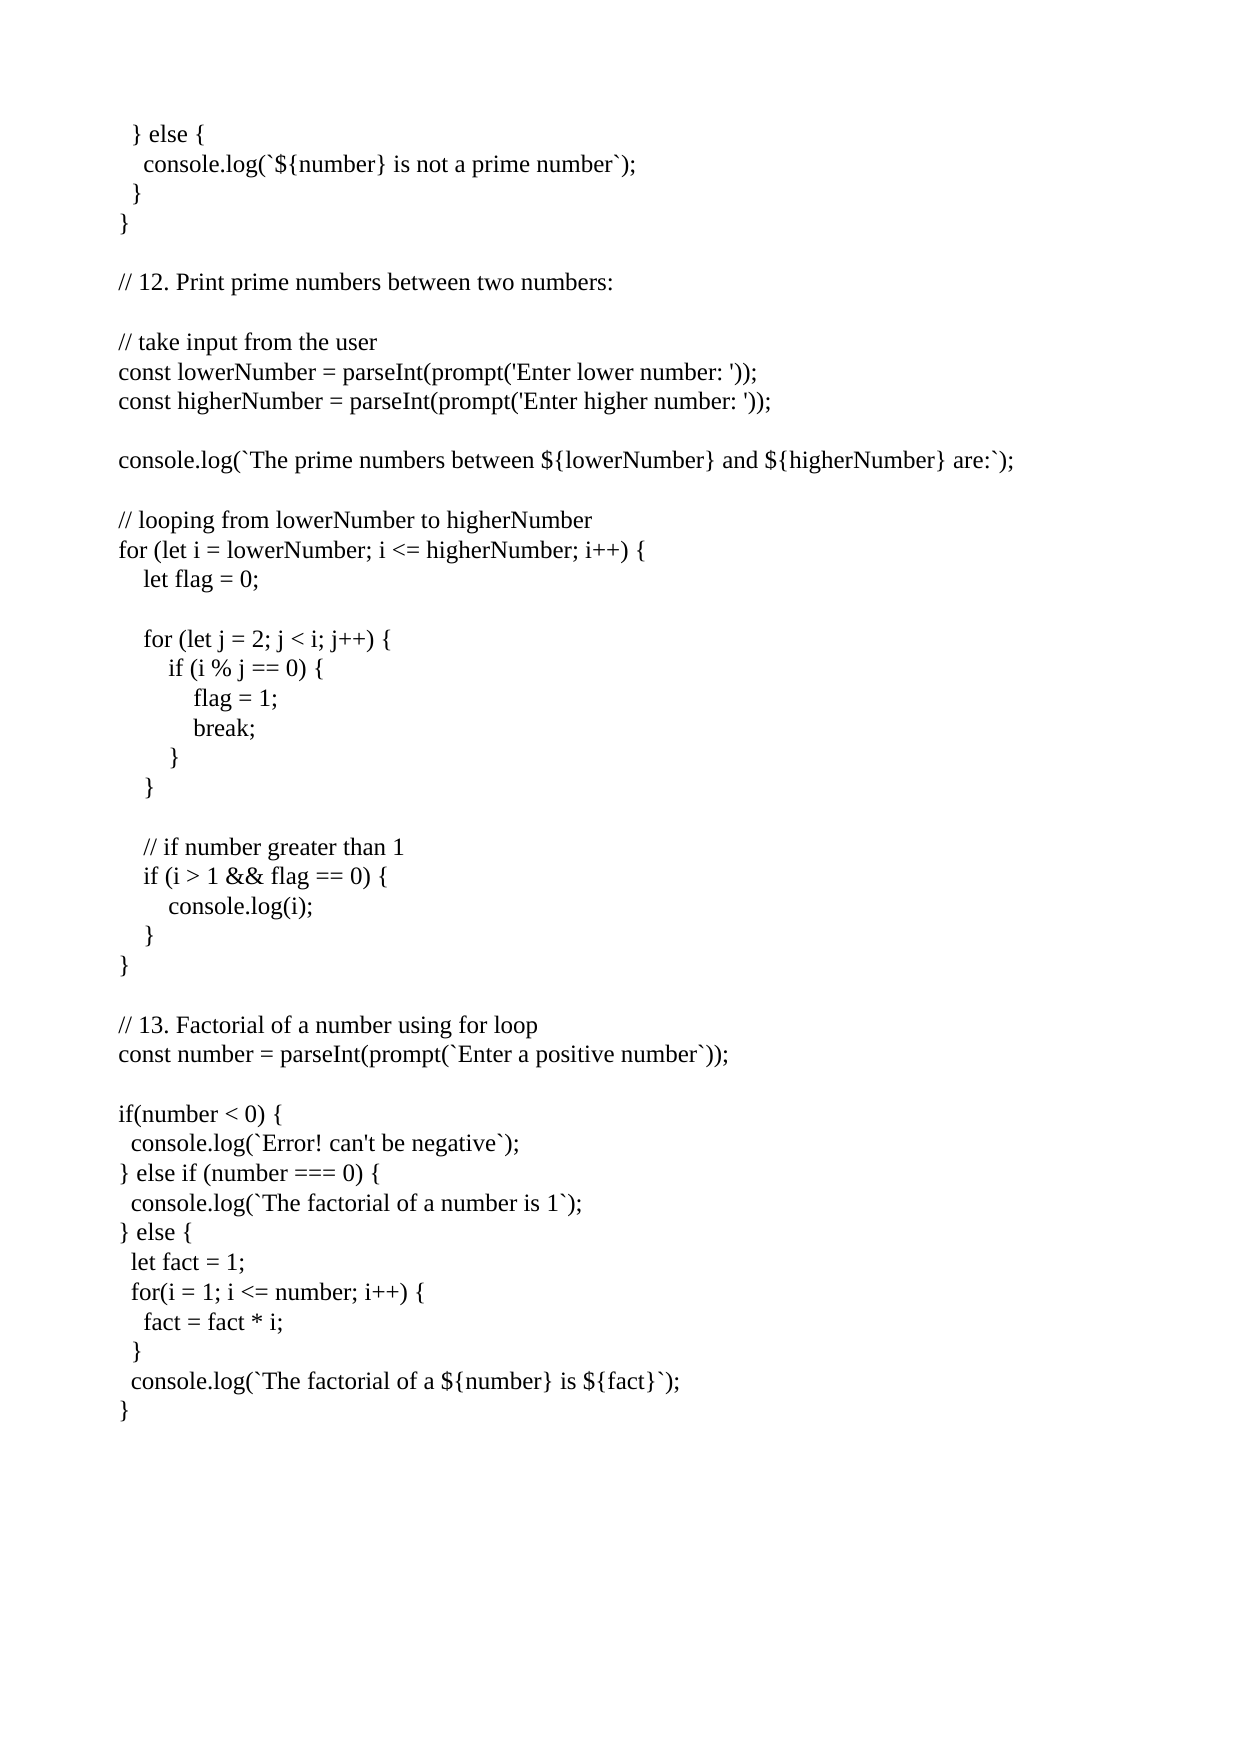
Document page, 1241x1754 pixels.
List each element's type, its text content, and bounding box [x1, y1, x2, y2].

text console.log(`The factorial of a number is 1`); [118, 1187, 1122, 1217]
text for(i = 1; i <= number; i++) { [118, 1276, 1122, 1306]
text // 12. Print prime numbers between two numbers: [118, 267, 1122, 296]
text // 13. Factorial of a number using for loop [118, 1009, 1122, 1038]
text console.log(`${number} is not a prime number`); [118, 148, 1122, 177]
text } [118, 771, 1122, 801]
text } else { [118, 1217, 1122, 1246]
text break; [118, 712, 1122, 742]
text const number = parseInt(prompt(`Enter a positive number`)); [118, 1038, 1122, 1068]
text if (i % j == 0) { [118, 652, 1122, 682]
text if (i > 1 && flag == 0) { [118, 860, 1122, 890]
text const lowerNumber = parseInt(prompt('Enter lower number: ')); [118, 356, 1122, 385]
text const higherNumber = parseInt(prompt('Enter higher number: ')); [118, 385, 1122, 415]
text } [118, 742, 1122, 771]
text if(number < 0) { [118, 1098, 1122, 1127]
text flag = 1; [118, 682, 1122, 712]
text // looping from lowerNumber to higherNumber [118, 504, 1122, 534]
text } [118, 1335, 1122, 1365]
text } else { [118, 118, 1122, 148]
text let flag = 0; [118, 563, 1122, 593]
text console.log(`Error! can't be negative`); [118, 1127, 1122, 1157]
text console.log(`The prime numbers between ${lowerNumber} and ${higherNumber} are:`); [118, 445, 1122, 474]
text console.log(i); [118, 890, 1122, 920]
text let fact = 1; [118, 1246, 1122, 1276]
text // take input from the user [118, 326, 1122, 356]
text } [118, 920, 1122, 949]
text } [118, 177, 1122, 207]
text for (let j = 2; j < i; j++) { [118, 623, 1122, 652]
text // if number greater than 1 [118, 831, 1122, 860]
text } else if (number === 0) { [118, 1157, 1122, 1187]
text for (let i = lowerNumber; i <= higherNumber; i++) { [118, 534, 1122, 563]
text } [118, 949, 1122, 979]
text fact = fact * i; [118, 1306, 1122, 1335]
text } [118, 1395, 1122, 1424]
text console.log(`The factorial of a ${number} is ${fact}`); [118, 1365, 1122, 1395]
text } [118, 207, 1122, 237]
